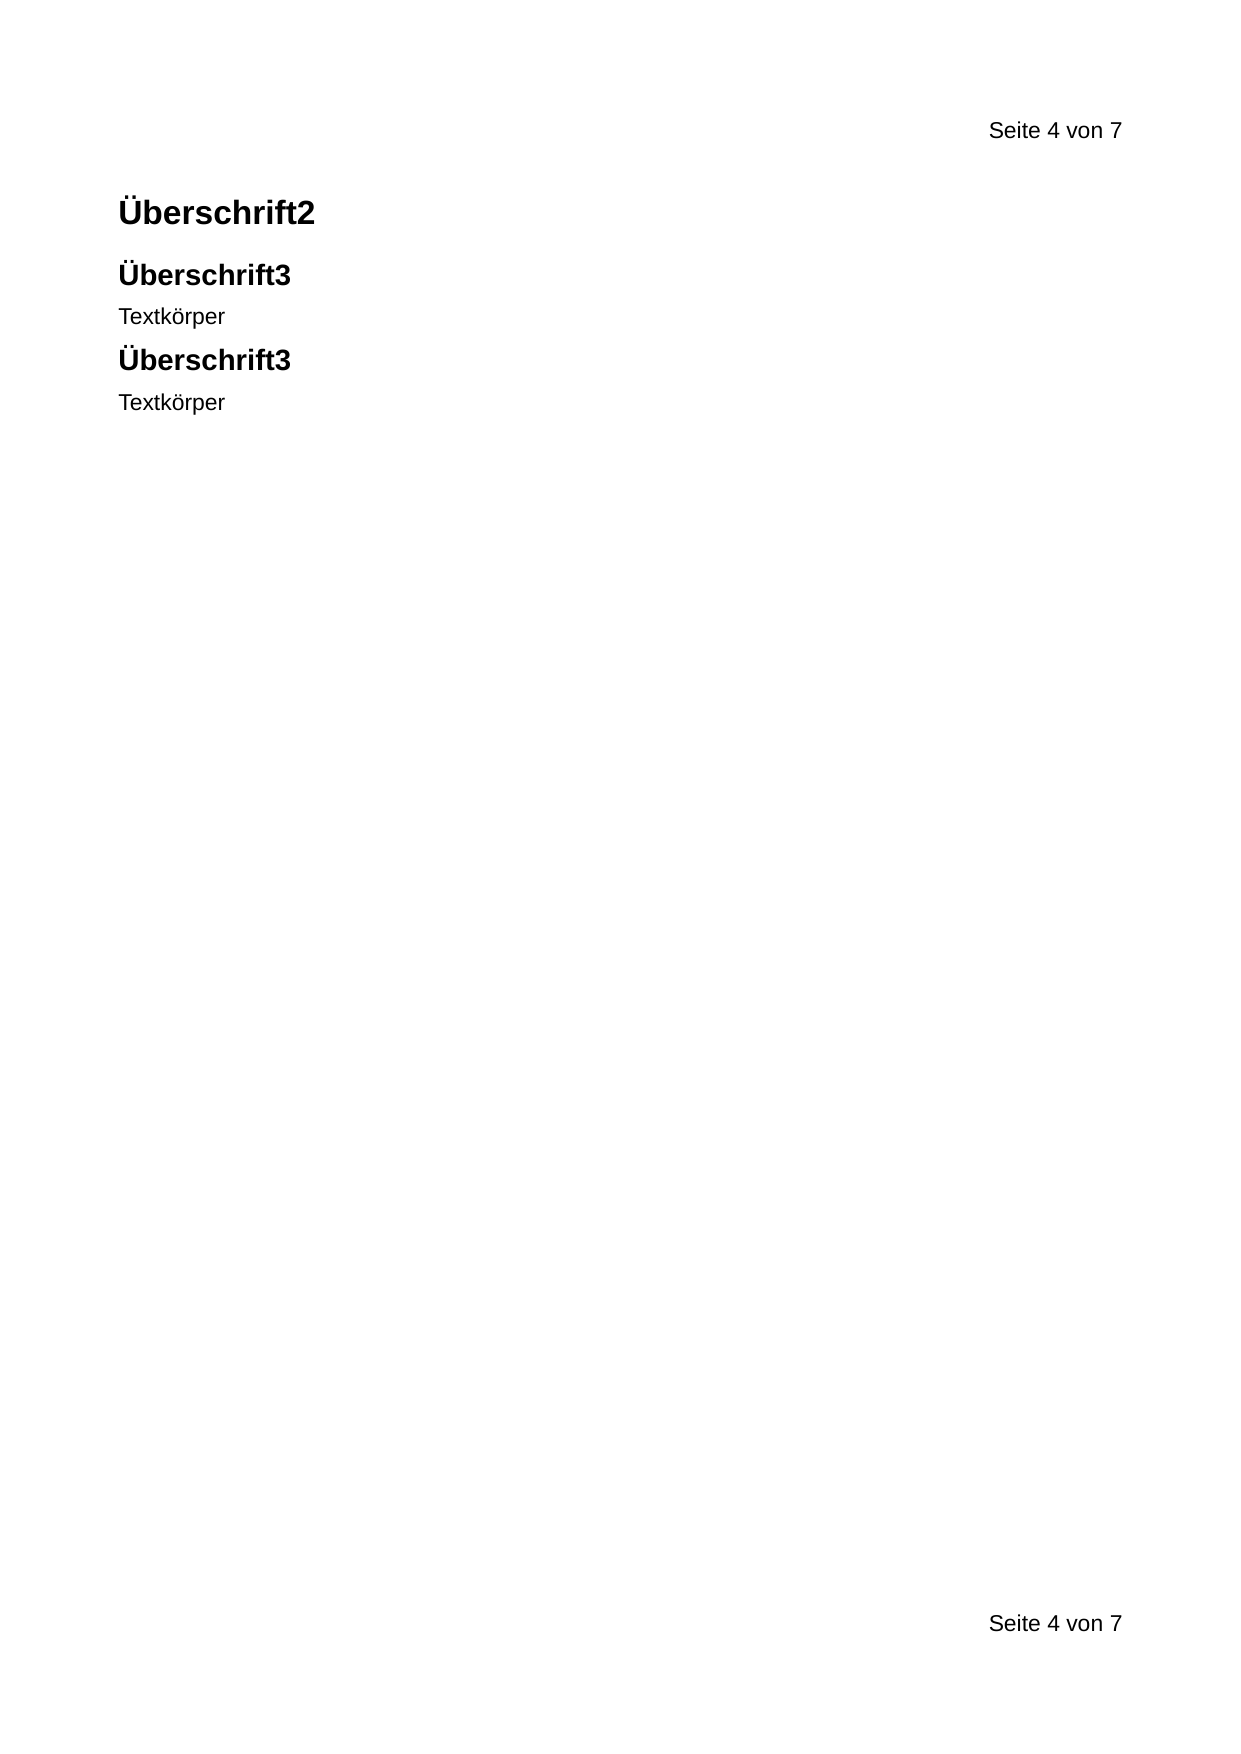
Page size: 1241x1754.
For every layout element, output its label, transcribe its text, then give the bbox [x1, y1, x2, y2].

text Textkörper [118, 304, 1122, 329]
text Textkörper [118, 389, 1122, 415]
subtitle Überschrift3 [118, 344, 1122, 377]
subtitle Überschrift3 [118, 259, 1122, 291]
subtitle Überschrift2 [118, 194, 1122, 232]
